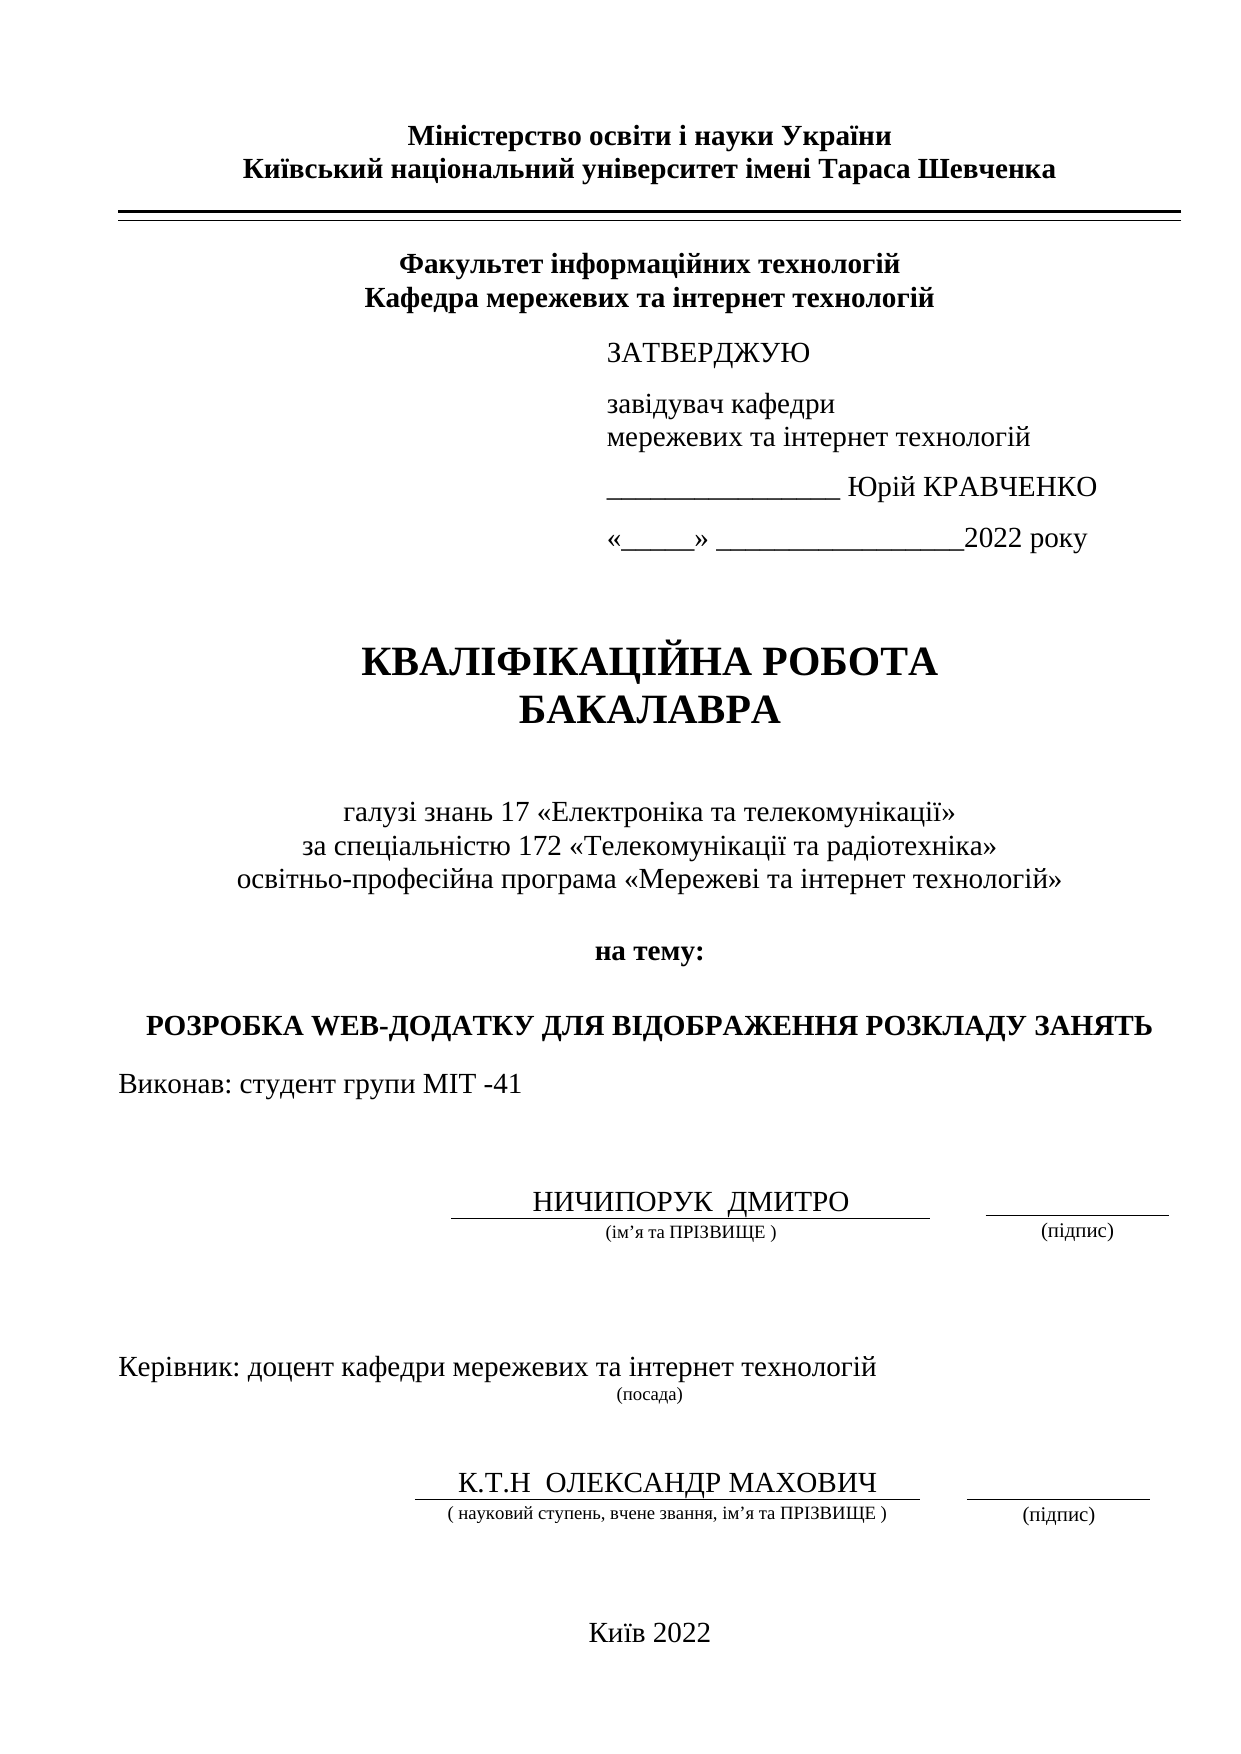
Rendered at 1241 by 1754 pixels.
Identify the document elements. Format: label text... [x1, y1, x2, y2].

text за спеціальністю 172 «Телекомунікації та радіотехніка» [118, 828, 1181, 862]
text КВАЛІФІКАЦІЙНА РОБОТА [118, 376, 1181, 684]
text Міністерство освіти і науки України [118, 118, 1181, 152]
text Розробка Web-додатку для відображення розкладу занять [118, 1008, 1181, 1042]
text (підпис) [967, 1500, 1150, 1526]
text БАКАЛАВРА [118, 684, 1181, 732]
text к.т.н олександр махович [415, 1465, 920, 1499]
text на тему: [118, 933, 1181, 966]
text Київський національний університет імені Тараса Шевченка [118, 152, 1181, 210]
text «_____» _________________2022 року [607, 520, 1141, 553]
text (посада) [118, 1383, 1181, 1404]
text завідувач кафедри [607, 386, 1141, 419]
text НИЧИПОРУК ДМИТРО [451, 1184, 930, 1218]
text Кафедра мережевих та інтернет технологій [118, 280, 1181, 313]
text мережевих та інтернет технологій [607, 419, 1141, 453]
text Керівник: доцент кафедри мережевих та інтернет технологій [118, 1349, 1181, 1383]
text освітньо-професійна програма «Мережеві та інтернет технологій» [118, 862, 1181, 895]
text галузі знань 17 «Електроніка та телекомунікації» [118, 794, 1181, 828]
text ( науковий ступень, вчене звання, ім’я та ПРІЗВИЩЕ ) [415, 1500, 920, 1524]
text (підпис) [986, 1216, 1169, 1242]
text [118, 213, 1181, 220]
text (ім’я та ПРІЗВИЩЕ ) [451, 1219, 930, 1242]
text Виконав: студент групи МІТ -41 [118, 1067, 1181, 1100]
text ЗАТВЕРДЖУЮ [607, 336, 1141, 369]
text Факультет інформаційних технологій [118, 246, 1181, 280]
text ________________ Юрій КРАВЧЕНКО [607, 469, 1141, 503]
